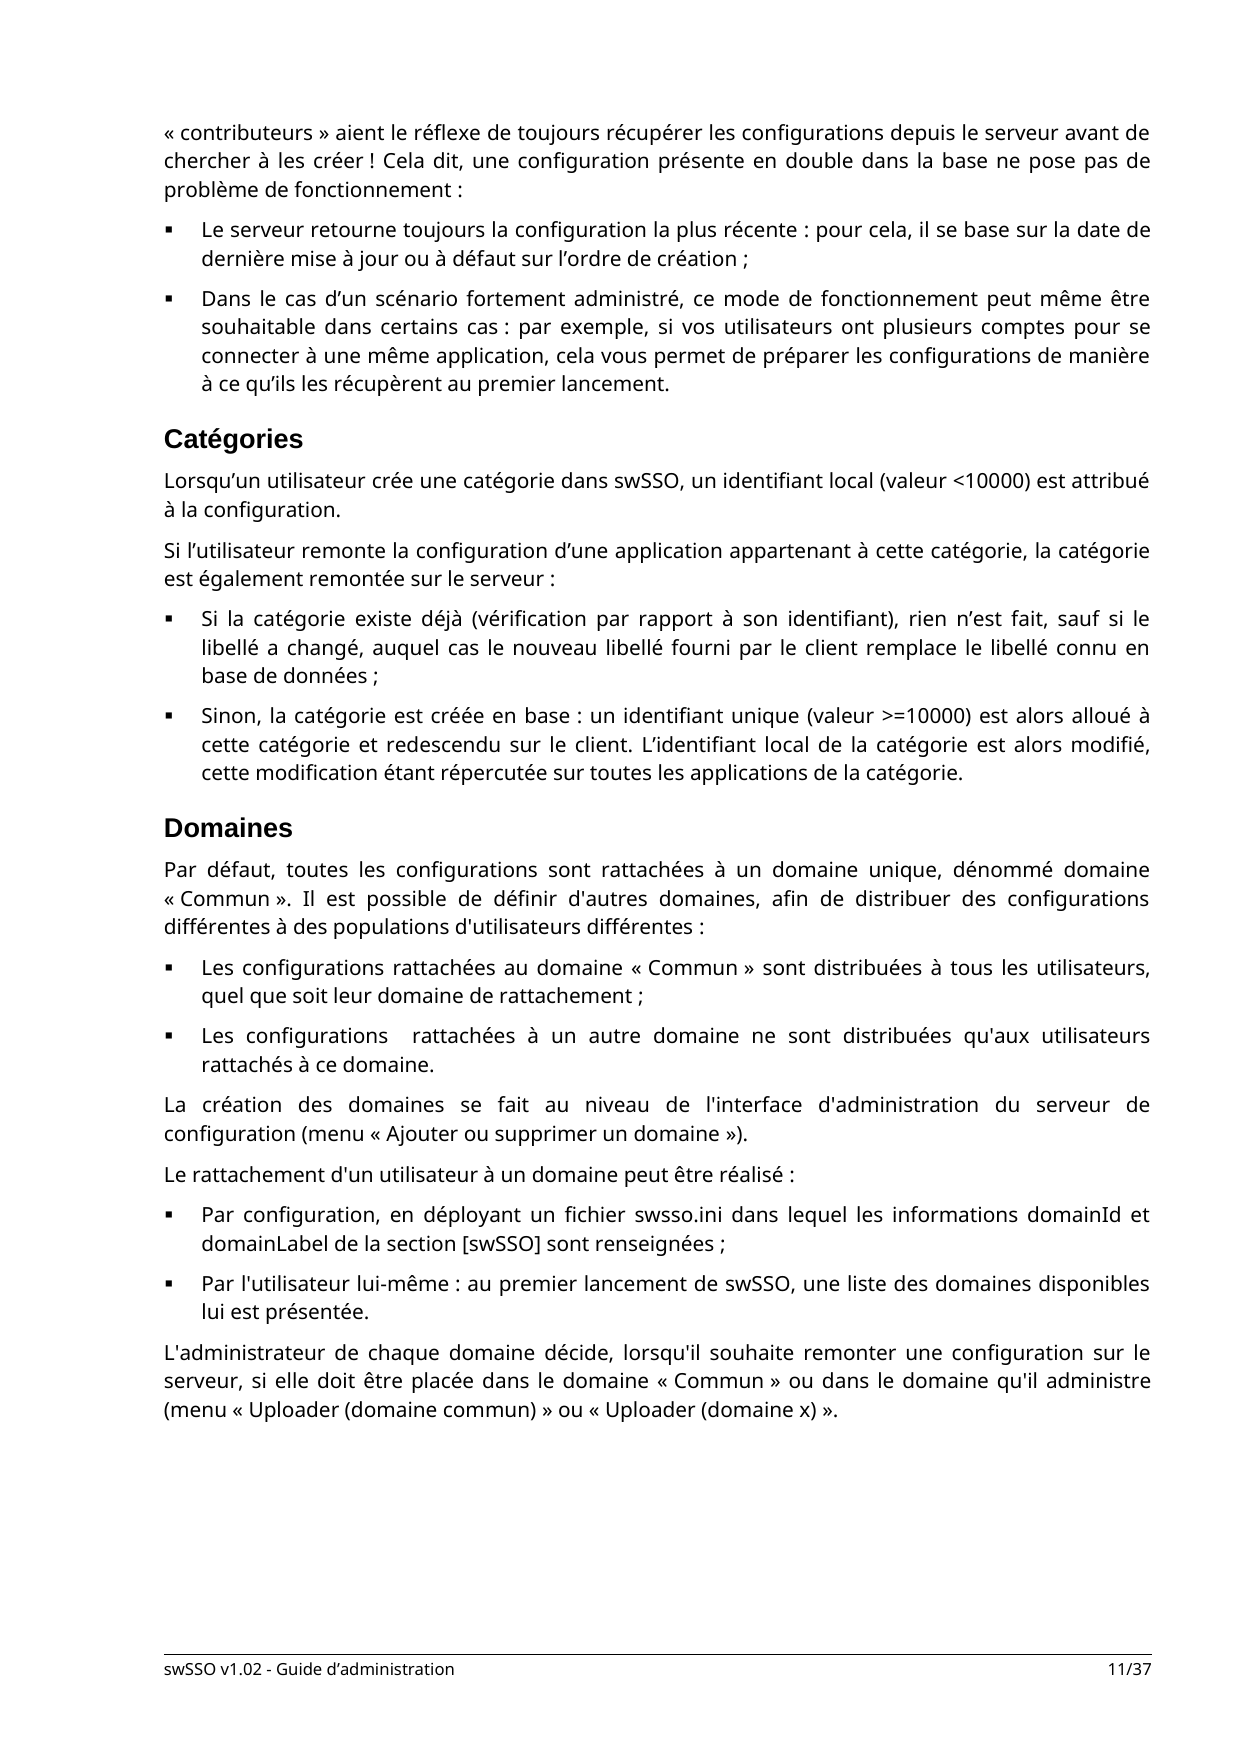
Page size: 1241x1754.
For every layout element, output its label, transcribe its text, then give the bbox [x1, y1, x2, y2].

list Par configuration, en déployant un fichier swsso.ini dans lequel les informations domainId et domainLabel de la section [swSSO] sont renseignées ; [164, 1200, 1152, 1257]
text « contributeurs » aient le réflexe de toujours récupérer les configurations depuis le serveur avant de chercher à les créer ! Cela dit, une configuration présente en double dans la base ne pose pas de problème de fonctionnement : [164, 118, 1152, 203]
list Si la catégorie existe déjà (vérification par rapport à son identifiant), rien n’est fait, sauf si le libellé a changé, auquel cas le nouveau libellé fourni par le client remplace le libellé connu en base de données ; [164, 604, 1152, 690]
list Par l'utilisateur lui-même : au premier lancement de swSSO, une liste des domaines disponibles lui est présentée. [164, 1269, 1152, 1326]
text Par défaut, toutes les configurations sont rattachées à un domaine unique, dénommé domaine « Commun ». Il est possible de définir d'autres domaines, afin de distribuer des configurations différentes à des populations d'utilisateurs différentes : [164, 856, 1152, 941]
list Dans le cas d’un scénario fortement administré, ce mode de fonctionnement peut même être souhaitable dans certains cas : par exemple, si vos utilisateurs ont plusieurs comptes pour se connecter à une même application, cela vous permet de préparer les configurations de manière à ce qu’ils les récupèrent au premier lancement. [164, 284, 1152, 398]
subtitle Domaines [164, 812, 1152, 843]
text La création des domaines se fait au niveau de l'interface d'administration du serveur de configuration (menu « Ajouter ou supprimer un domaine »). [164, 1091, 1152, 1147]
list Sinon, la catégorie est créée en base : un identifiant unique (valeur >=10000) est alors alloué à cette catégorie et redescendu sur le client. L’identifiant local de la catégorie est alors modifié, cette modification étant répercutée sur toutes les applications de la catégorie. [164, 701, 1152, 787]
subtitle Catégories [164, 423, 1152, 454]
list Les configurations rattachées au domaine « Commun » sont distribuées à tous les utilisateurs, quel que soit leur domaine de rattachement ; [164, 953, 1152, 1009]
text Lorsqu’un utilisateur crée une catégorie dans swSSO, un identifiant local (valeur <10000) est attribué à la configuration. [164, 466, 1152, 523]
text Si l’utilisateur remonte la configuration d’une application appartenant à cette catégorie, la catégorie est également remontée sur le serveur : [164, 536, 1152, 593]
list Les configurations rattachées à un autre domaine ne sont distribuées qu'aux utilisateurs rattachés à ce domaine. [164, 1021, 1152, 1078]
list Le serveur retourne toujours la configuration la plus récente : pour cela, il se base sur la date de dernière mise à jour ou à défaut sur l’ordre de création ; [164, 215, 1152, 272]
text Le rattachement d'un utilisateur à un domaine peut être réalisé : [164, 1160, 1152, 1188]
text L'administrateur de chaque domaine décide, lorsqu'il souhaite remonter une configuration sur le serveur, si elle doit être placée dans le domaine « Commun » ou dans le domaine qu'il administre (menu « Uploader (domaine commun) » ou « Uploader (domaine x) ». [164, 1338, 1152, 1423]
